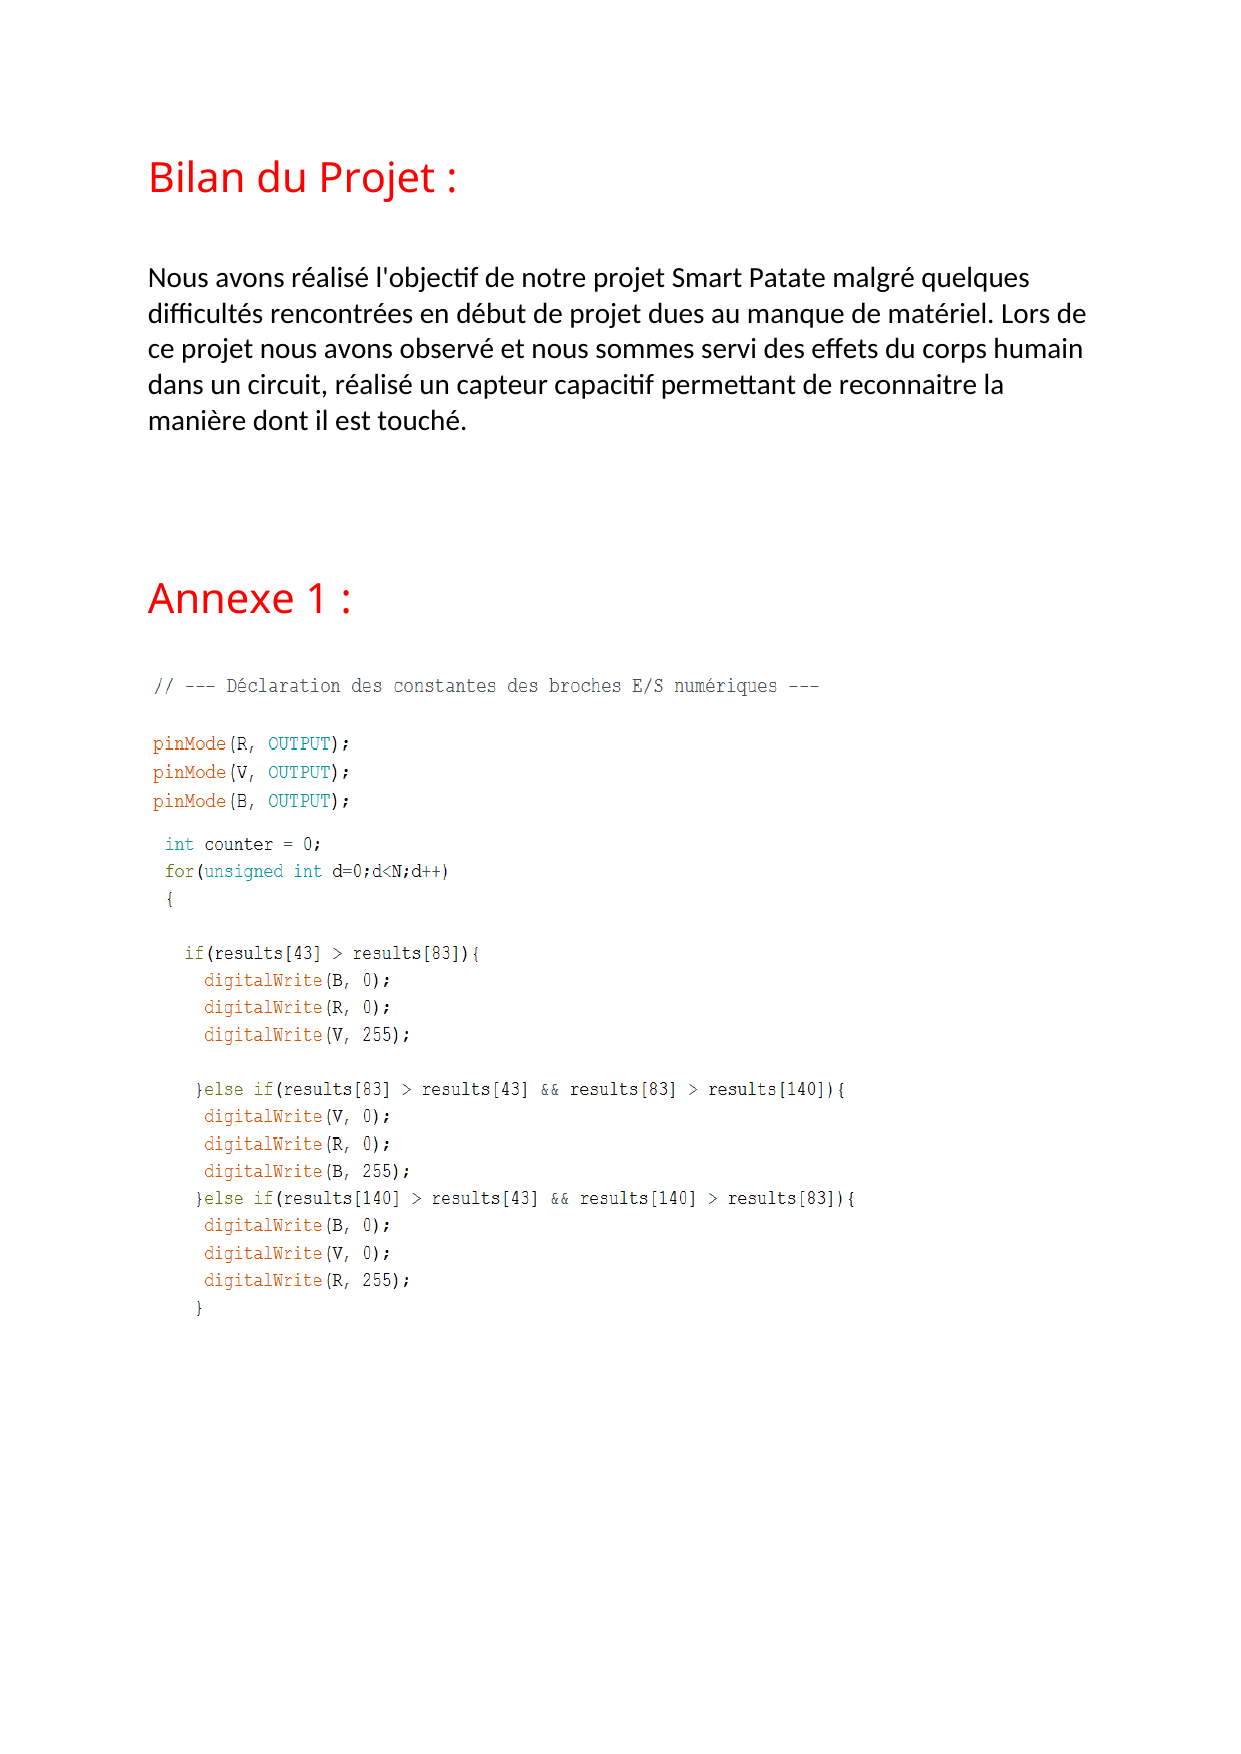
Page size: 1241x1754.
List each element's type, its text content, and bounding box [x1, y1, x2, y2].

subtitle Annexe 1 : [148, 569, 1093, 626]
text Nous avons réalisé l'objectif de notre projet Smart Patate malgré quelques difficultés rencontrées en début de projet dues au manque de matériel. Lors de ce projet nous avons observé et nous sommes servi des effets du corps humain dans un circuit, réalisé un capteur capacitif permettant de reconnaitre la manière dont il est touché. [148, 259, 1093, 437]
subtitle Bilan du Projet : [148, 148, 1093, 204]
